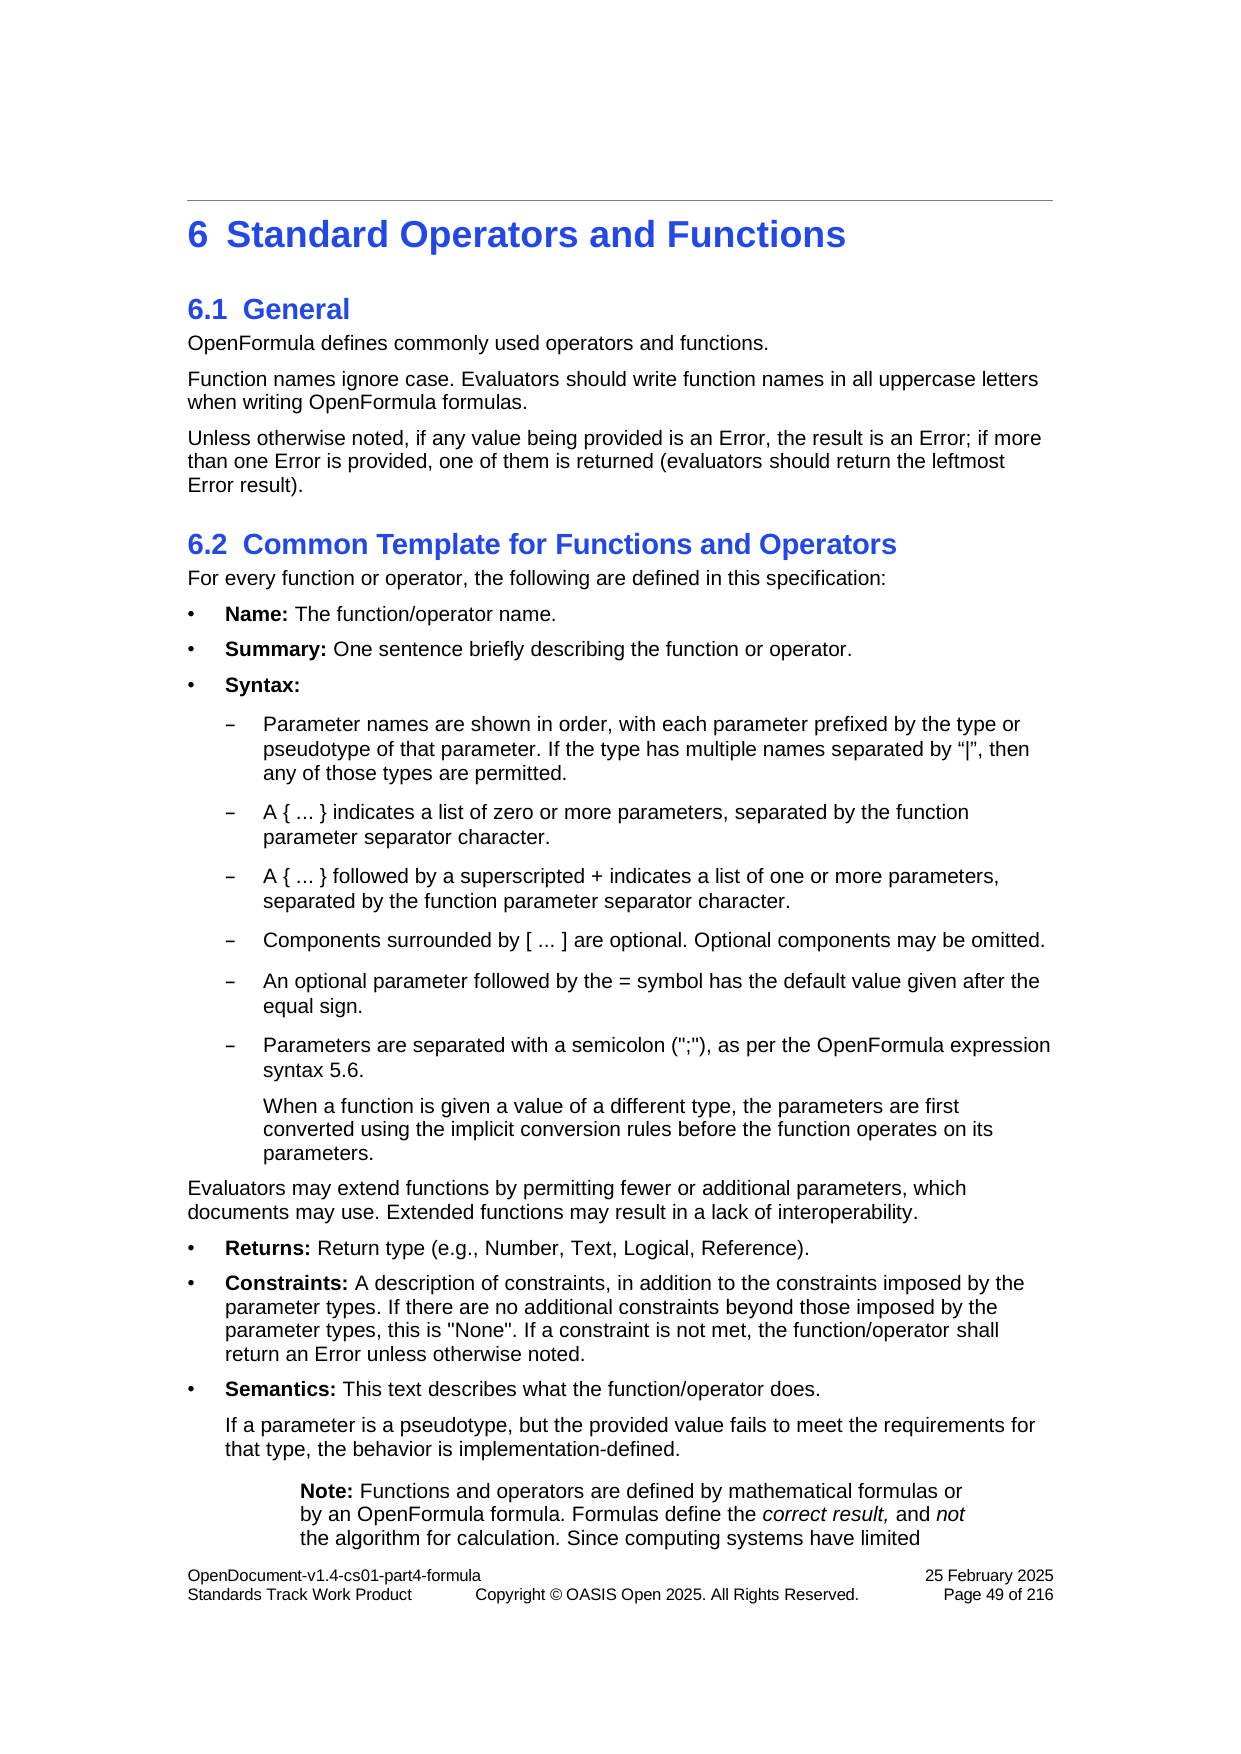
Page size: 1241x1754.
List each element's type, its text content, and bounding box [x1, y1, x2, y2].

list Constraints: A description of constraints, in addition to the constraints imposed by the parameter types. If there are no additional constraints beyond those imposed by the parameter types, this is "None". If a constraint is not met, the function/operator shall return an Error unless otherwise noted. [187, 1272, 1053, 1366]
list Parameters are separated with a semicolon (";"), as per the OpenFormula expression syntax 5.6. [225, 1030, 1053, 1082]
text Function names ignore case. Evaluators should write function names in all uppercase letters when writing OpenFormula formulas. [187, 367, 1053, 414]
text OpenFormula defines commonly used operators and functions. [187, 332, 1053, 355]
text Unless otherwise noted, if any value being provided is an Error, the result is an Error; if more than one Error is provided, one of them is returned (evaluators should return the leftmost Error result). [187, 426, 1053, 497]
list A { ... } indicates a list of zero or more parameters, separated by the function parameter separator character. [225, 797, 1053, 849]
text Evaluators may extend functions by permitting fewer or additional parameters, which documents may use. Extended functions may result in a lack of interoperability. [187, 1177, 1053, 1224]
list Note: Functions and operators are defined by mathematical formulas or by an OpenFormula formula. Formulas define the correct result, and not the algorithm for calculation. Since computing systems have limited [262, 1479, 978, 1550]
list A { ... } followed by a superscripted + indicates a list of one or more parameters, separated by the function parameter separator character. [225, 861, 1053, 913]
list Returns: Return type (e.g., Number, Text, Logical, Reference). [187, 1236, 1053, 1259]
list Syntax: [187, 673, 1053, 697]
list Components surrounded by [ ... ] are optional. Optional components may be omitted. [225, 925, 1053, 954]
subtitle Common Template for Functions and Operators [187, 528, 1053, 561]
list Summary: One sentence briefly describing the function or operator. [187, 638, 1053, 661]
list When a function is given a value of a different type, the parameters are first converted using the implicit conversion rules before the function operates on its parameters. [225, 1094, 1053, 1165]
list Semantics: This text describes what the function/operator does. [187, 1378, 1053, 1401]
list An optional parameter followed by the = symbol has the default value given after the equal sign. [225, 966, 1053, 1018]
list Name: The function/operator name. [187, 602, 1053, 626]
list Parameter names are shown in order, with each parameter prefixed by the type or pseudotype of that parameter. If the type has multiple names separated by “|”, then any of those types are permitted. [225, 709, 1053, 785]
list If a parameter is a pseudotype, but the provided value fails to meet the requirements for that type, the behavior is implementation-defined. [187, 1413, 1053, 1461]
subtitle Standard Operators and Functions [187, 201, 1053, 256]
subtitle General [187, 293, 1053, 326]
text For every function or operator, the following are defined in this specification: [187, 567, 1053, 590]
